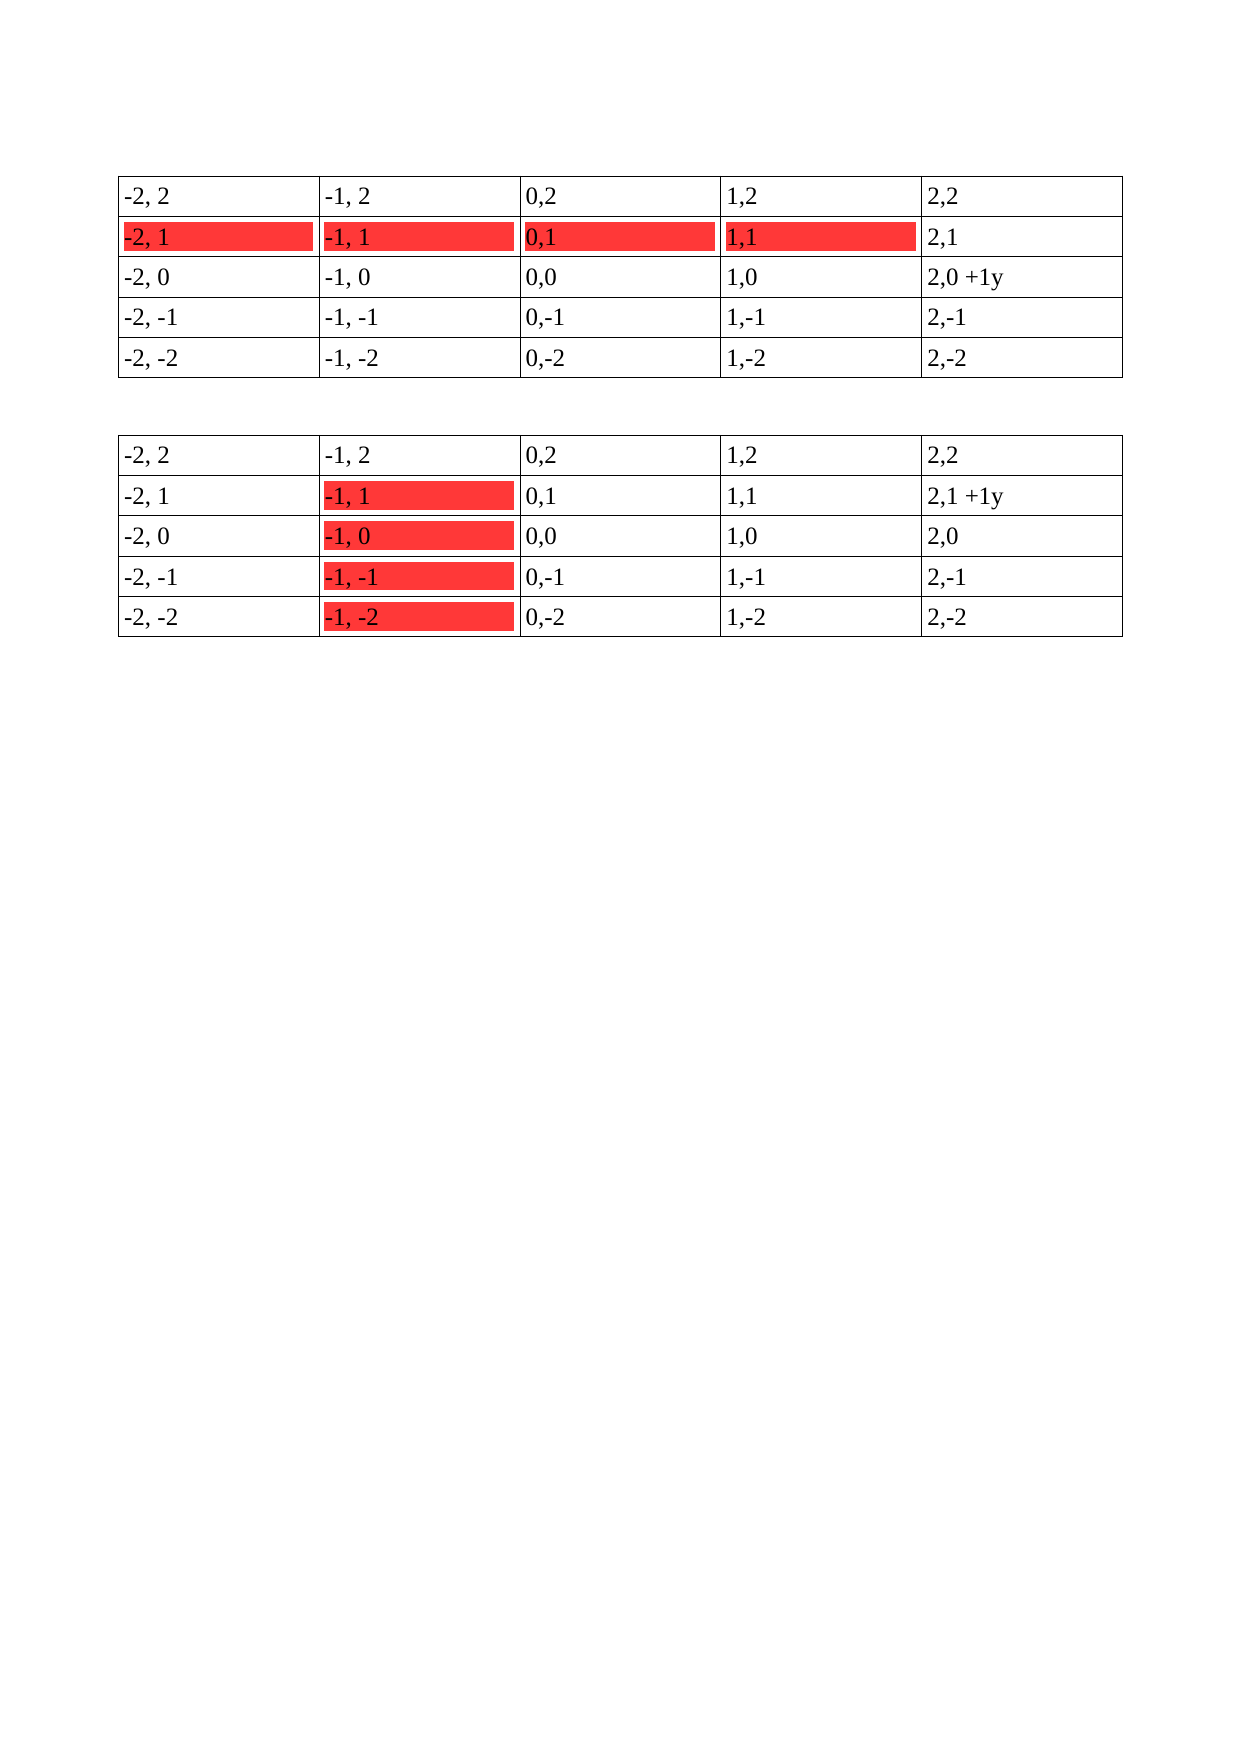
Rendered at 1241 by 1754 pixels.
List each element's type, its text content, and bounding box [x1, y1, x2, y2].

table_cell -2, 1 [119, 217, 319, 256]
table_cell 2,1 [922, 217, 1122, 256]
table_cell -2, 0 [119, 516, 319, 556]
table_header 0,2 [521, 177, 720, 216]
table_header -1, 2 [320, 436, 520, 475]
table_cell -1, 0 [320, 516, 520, 556]
table_header 1,2 [721, 177, 921, 216]
table_cell 0,-1 [521, 557, 720, 596]
table_cell 1,-2 [721, 338, 921, 377]
table_header 2,2 [922, 177, 1122, 216]
table_cell 0,1 [521, 217, 720, 256]
table_header -1, 2 [320, 177, 520, 216]
table_cell -1, 0 [320, 257, 520, 297]
table_cell 0,0 [521, 516, 720, 556]
table_cell 0,-2 [521, 597, 720, 636]
table_cell 2,0 +1y [922, 257, 1122, 297]
table_cell -2, -1 [119, 298, 319, 337]
table_cell -1, -2 [320, 338, 520, 377]
table_cell -1, -2 [320, 597, 520, 636]
table_cell -1, 1 [320, 217, 520, 256]
table_header 2,2 [922, 436, 1122, 475]
table_cell 2,-1 [922, 557, 1122, 596]
table_cell 2,0 [922, 516, 1122, 556]
table_cell 0,-1 [521, 298, 720, 337]
table_cell 0,-2 [521, 338, 720, 377]
table_cell -2, -1 [119, 557, 319, 596]
table_cell 2,1 +1y [922, 476, 1122, 515]
table_cell 2,-2 [922, 338, 1122, 377]
table_cell -2, -2 [119, 338, 319, 377]
table_cell 1,0 [721, 516, 921, 556]
table_cell 1,-2 [721, 597, 921, 636]
table_header 0,2 [521, 436, 720, 475]
table_cell 1,-1 [721, 557, 921, 596]
table_cell 1,0 [721, 257, 921, 297]
table_cell 2,-2 [922, 597, 1122, 636]
table_cell -1, -1 [320, 298, 520, 337]
table_cell -2, 1 [119, 476, 319, 515]
table_header -2, 2 [119, 436, 319, 475]
table_header -2, 2 [119, 177, 319, 216]
table_cell 0,0 [521, 257, 720, 297]
table_cell 1,1 [721, 476, 921, 515]
table_cell -2, 0 [119, 257, 319, 297]
table_cell 0,1 [521, 476, 720, 515]
table_cell 1,-1 [721, 298, 921, 337]
table_cell 1,1 [721, 217, 921, 256]
table_cell -1, 1 [320, 476, 520, 515]
table_cell -1, -1 [320, 557, 520, 596]
table_cell 2,-1 [922, 298, 1122, 337]
table_header 1,2 [721, 436, 921, 475]
table_cell -2, -2 [119, 597, 319, 636]
